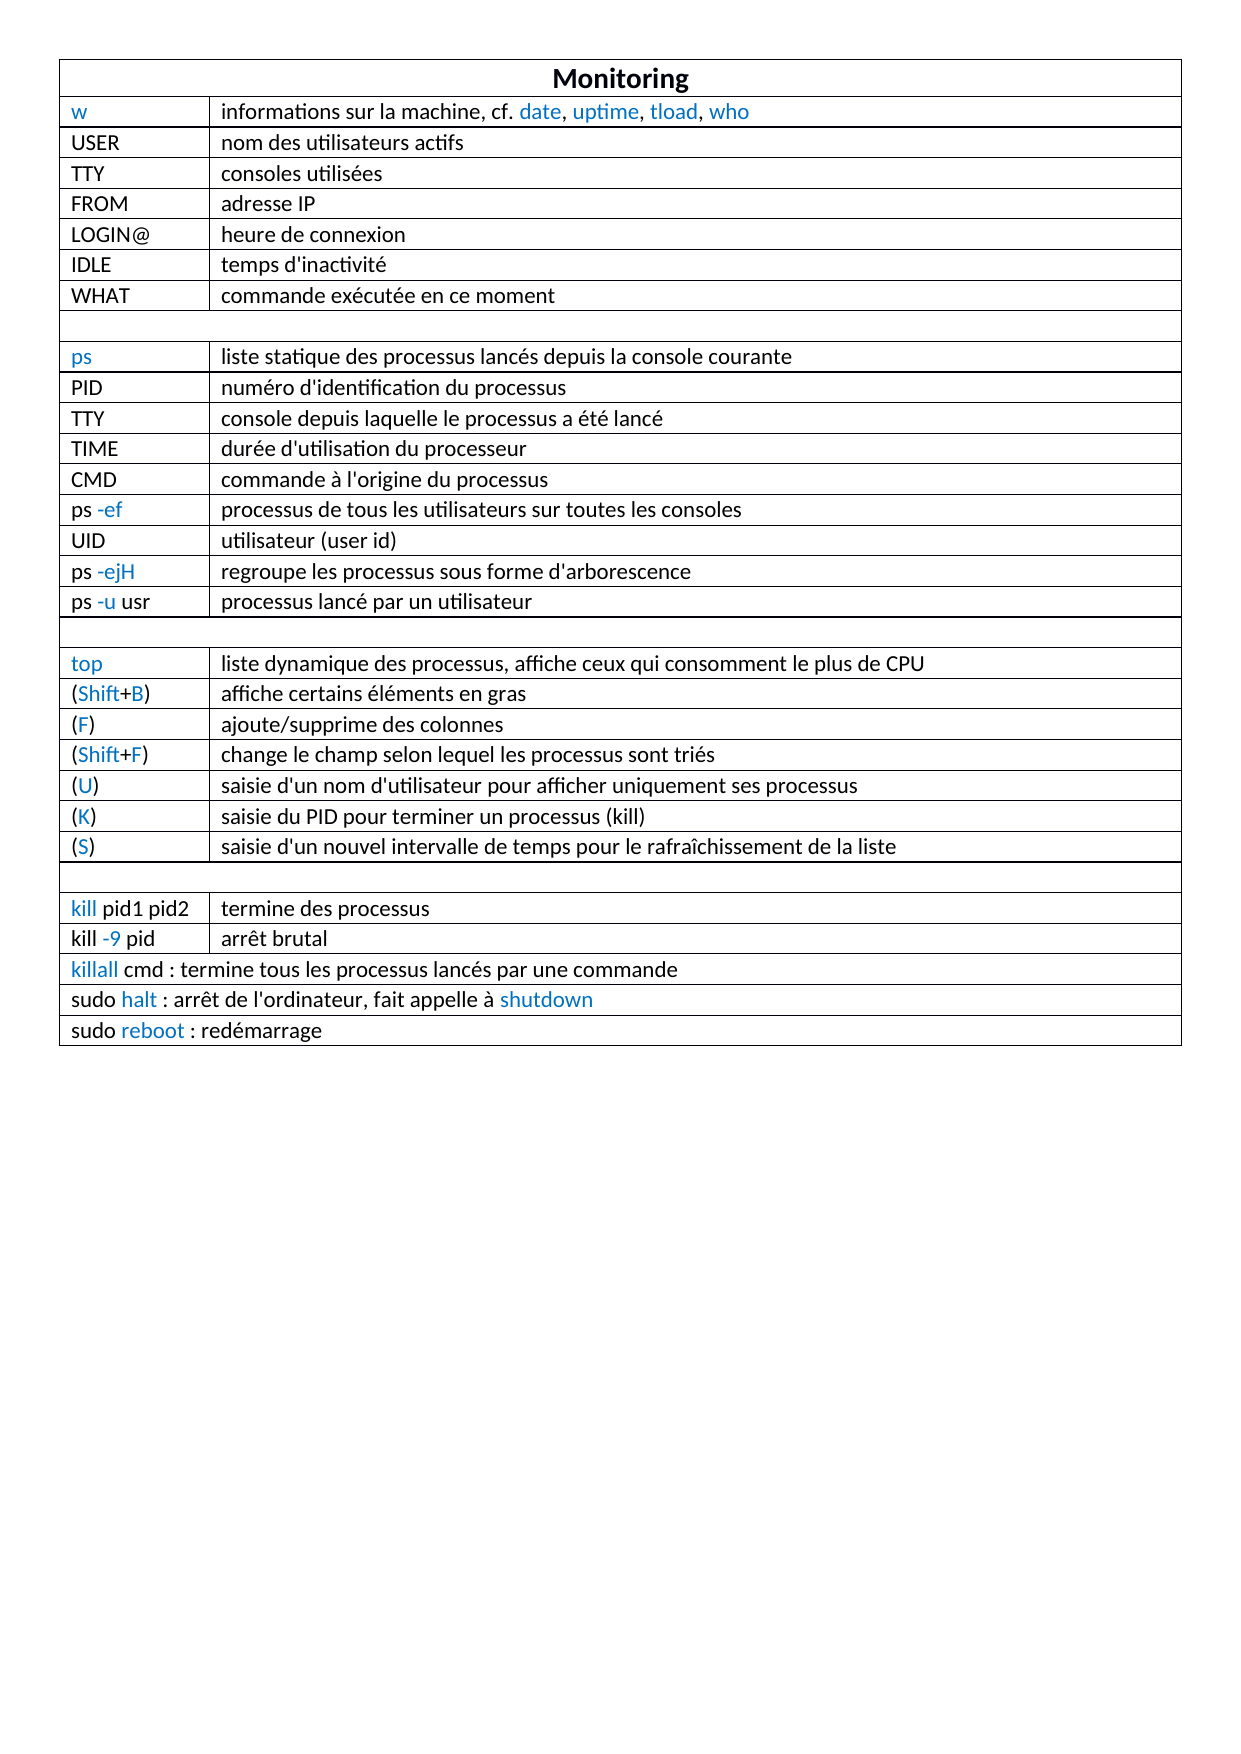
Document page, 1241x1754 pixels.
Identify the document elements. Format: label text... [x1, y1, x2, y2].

table_cell (S) [60, 832, 209, 861]
table_cell ps -ef [60, 495, 209, 524]
table_cell ps -u usr [60, 587, 209, 616]
table_cell TTY [60, 403, 209, 433]
table_cell console depuis laquelle le processus a été lancé [210, 403, 1181, 433]
table_cell commande exécutée en ce moment [210, 281, 1181, 310]
table_cell TTY [60, 158, 209, 188]
table_cell sudo halt : arrêt de l'ordinateur, fait appelle à shutdown [60, 985, 1181, 1014]
table_cell adresse IP [210, 189, 1181, 218]
table_cell processus lancé par un utilisateur [210, 587, 1181, 616]
table_cell liste statique des processus lancés depuis la console courante [210, 342, 1181, 371]
table_cell PID [60, 373, 209, 402]
table_cell (Shift+F) [60, 740, 209, 769]
table_cell (K) [60, 801, 209, 831]
table_cell durée d'utilisation du processeur [210, 434, 1181, 463]
table_cell ajoute/supprime des colonnes [210, 709, 1181, 739]
table_cell LOGIN@ [60, 219, 209, 249]
table_cell TIME [60, 434, 209, 463]
table_cell FROM [60, 189, 209, 218]
table_cell ps -ejH [60, 556, 209, 586]
table_cell saisie d'un nouvel intervalle de temps pour le rafraîchissement de la liste [210, 832, 1181, 861]
table_cell CMD [60, 464, 209, 494]
table_cell nom des utilisateurs actifs [210, 128, 1181, 157]
table_cell w [60, 97, 209, 126]
table_cell [60, 863, 1181, 892]
table_cell change le champ selon lequel les processus sont triés [210, 740, 1181, 769]
table_cell [60, 311, 1181, 341]
table_cell (Shift+B) [60, 679, 209, 708]
table_cell kill pid1 pid2 [60, 893, 209, 923]
table_cell ps [60, 342, 209, 371]
table_cell IDLE [60, 250, 209, 279]
table_cell UID [60, 526, 209, 555]
table_cell [60, 618, 1181, 647]
table_cell utilisateur (user id) [210, 526, 1181, 555]
table_cell commande à l'origine du processus [210, 464, 1181, 494]
table_cell numéro d'identification du processus [210, 373, 1181, 402]
table_cell liste dynamique des processus, affiche ceux qui consomment le plus de CPU [210, 648, 1181, 678]
table_cell regroupe les processus sous forme d'arborescence [210, 556, 1181, 586]
table_cell (U) [60, 771, 209, 800]
table_cell temps d'inactivité [210, 250, 1181, 279]
table_cell kill -9 pid [60, 924, 209, 953]
table_cell USER [60, 128, 209, 157]
table_cell consoles utilisées [210, 158, 1181, 188]
table_cell saisie du PID pour terminer un processus (kill) [210, 801, 1181, 831]
table_cell informations sur la machine, cf. date, uptime, tload, who [210, 97, 1181, 126]
table_cell (F) [60, 709, 209, 739]
table_cell heure de connexion [210, 219, 1181, 249]
table_cell termine des processus [210, 893, 1181, 923]
table_cell WHAT [60, 281, 209, 310]
table_cell processus de tous les utilisateurs sur toutes les consoles [210, 495, 1181, 524]
table_header Monitoring [60, 60, 1181, 96]
table_cell killall cmd : termine tous les processus lancés par une commande [60, 954, 1181, 984]
table_cell affiche certains éléments en gras [210, 679, 1181, 708]
table_cell top [60, 648, 209, 678]
table_cell sudo reboot : redémarrage [60, 1016, 1181, 1045]
table_cell arrêt brutal [210, 924, 1181, 953]
table_cell saisie d'un nom d'utilisateur pour afficher uniquement ses processus [210, 771, 1181, 800]
